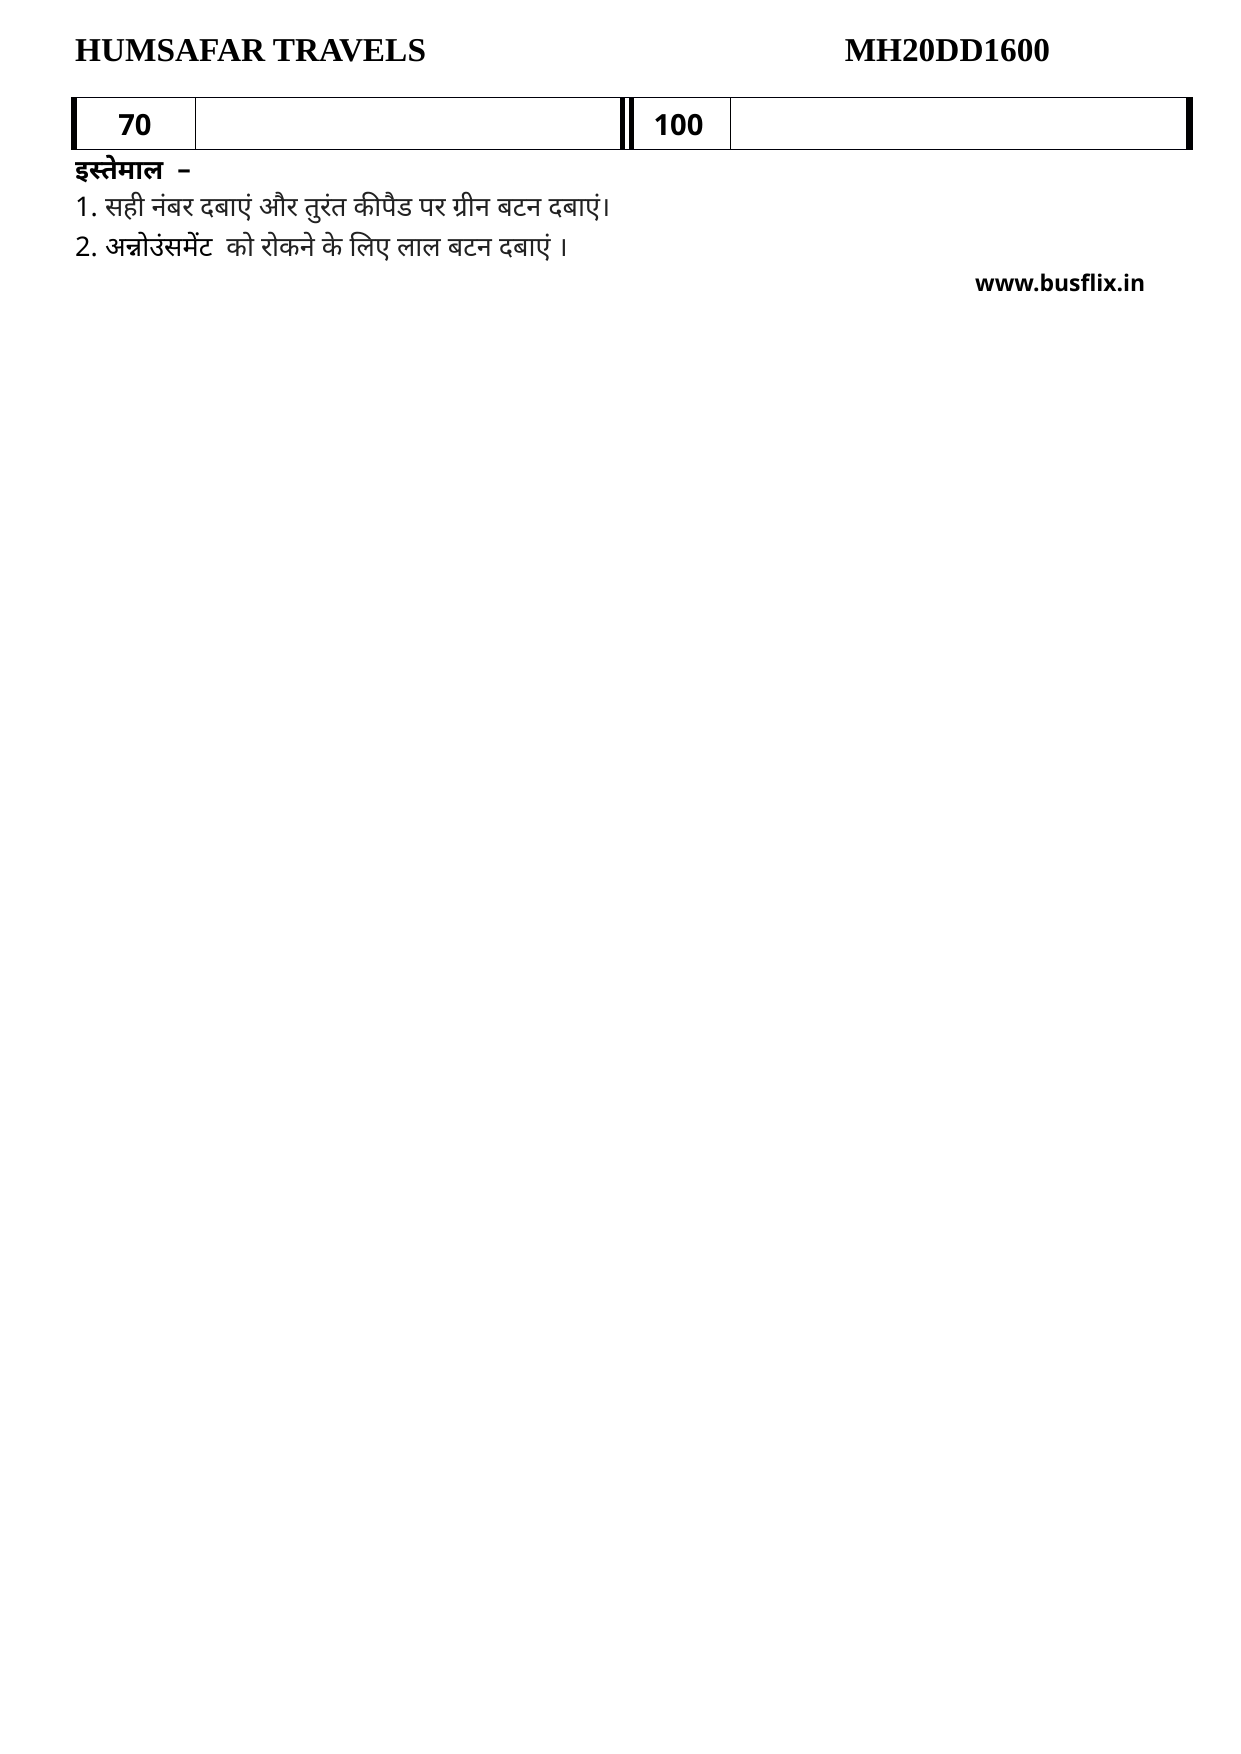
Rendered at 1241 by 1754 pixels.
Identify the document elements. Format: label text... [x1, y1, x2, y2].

text इस्तेमाल – [75, 150, 1165, 187]
table_cell [731, 98, 1186, 149]
table_cell [196, 98, 620, 149]
text www.busflix.in [75, 267, 1165, 298]
text 1. सही नंबर दबाएं और तुरंत कीपैड पर ग्रीन बटन दबाएं। [75, 187, 1165, 227]
text 2. अन्नोउंसमेंट को रोकने के लिए लाल बटन दबाएं । [75, 227, 1165, 267]
table_cell 70 [77, 98, 195, 149]
table_cell 100 [634, 98, 730, 149]
